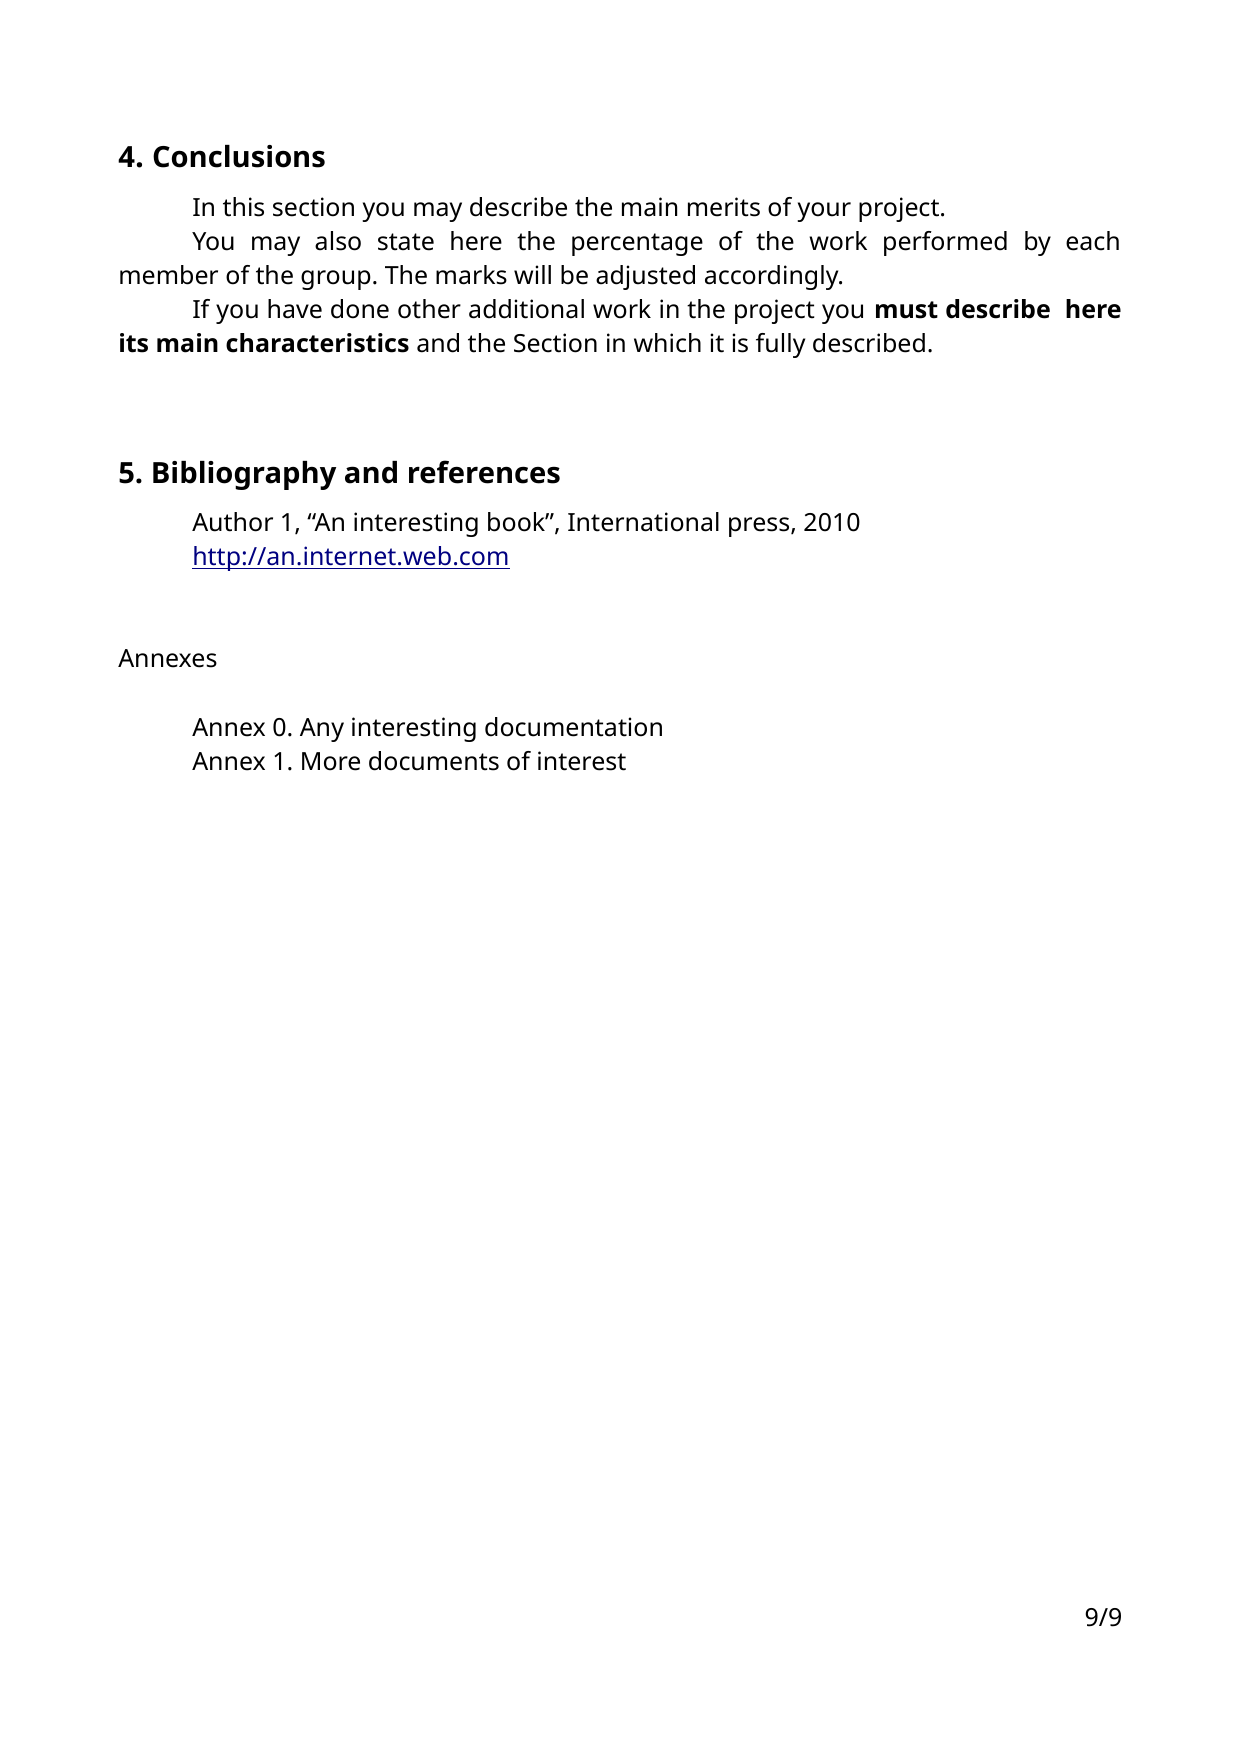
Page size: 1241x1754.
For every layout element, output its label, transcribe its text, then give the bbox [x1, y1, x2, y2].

subtitle 5. Bibliography and references [118, 453, 1122, 492]
text http://an.internet.web.com [118, 539, 1122, 573]
text Annex 1. More documents of interest [44, 743, 1122, 777]
subtitle 4. Conclusions [118, 134, 1122, 177]
text Author 1, “An interesting book”, International press, 2010 [118, 505, 1122, 539]
text You may also state here the percentage of the work performed by each member of the group. The marks will be adjusted accordingly. [118, 223, 1122, 291]
text Annex 0. Any interesting documentation [44, 709, 1122, 743]
text If you have done other additional work in the project you must describe here its main characteristics and the Section in which it is fully described. [118, 291, 1122, 359]
text In this section you may describe the main merits of your project. [118, 189, 1122, 223]
text Annexes [118, 641, 1122, 675]
